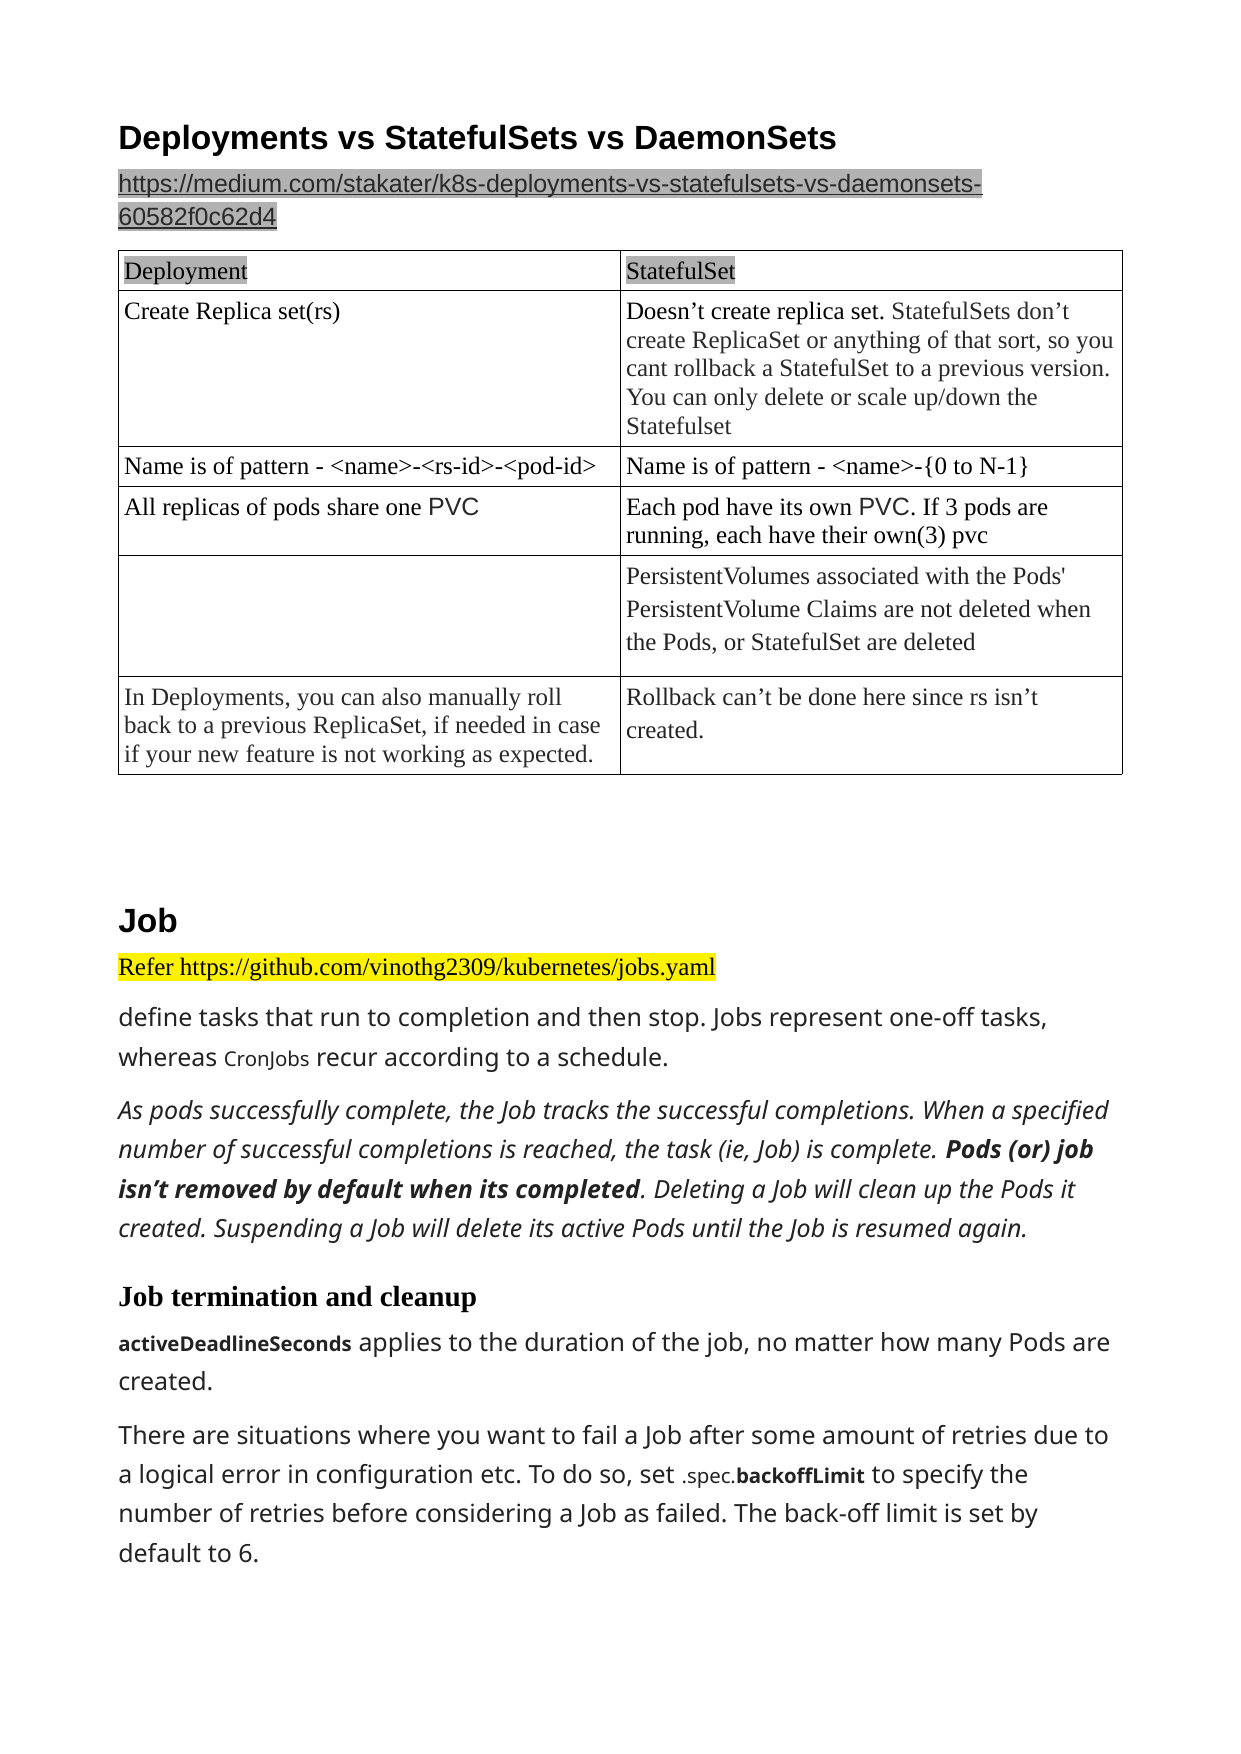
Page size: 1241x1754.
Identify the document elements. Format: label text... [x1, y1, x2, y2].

text define tasks that run to completion and then stop. Jobs represent one-off tasks, whereas CronJobs recur according to a schedule. [118, 1000, 1122, 1073]
table_cell Each pod have its own PVC. If 3 pods are running, each have their own(3) pvc [621, 487, 1122, 555]
table_header Deployment [119, 251, 620, 290]
subtitle Deployments vs StatefulSets vs DaemonSets [118, 118, 1122, 157]
text https://medium.com/stakater/k8s-deployments-vs-statefulsets-vs-daemonsets-60582f0c62d4 [118, 169, 1122, 231]
text Refer https://github.com/vinothg2309/kubernetes/jobs.yaml [118, 952, 1122, 981]
table_cell Rollback can’t be done here since rs isn’t created. [621, 677, 1122, 774]
table_cell Doesn’t create replica set. StatefulSets don’t create ReplicaSet or anything of that sort, so you cant rollback a StatefulSet to a previous version. You can only delete or scale up/down the Statefulset [621, 291, 1122, 446]
subtitle Job termination and cleanup [118, 1279, 1122, 1312]
table_cell Create Replica set(rs) [119, 291, 620, 446]
table_cell All replicas of pods share one PVC [119, 487, 620, 555]
table_cell Name is of pattern - <name>-<rs-id>-<pod-id> [119, 447, 620, 486]
table_cell PersistentVolumes associated with the Pods' PersistentVolume Claims are not deleted when the Pods, or StatefulSet are deleted [621, 556, 1122, 676]
table_cell [119, 556, 620, 676]
text There are situations where you want to fail a Job after some amount of retries due to a logical error in configuration etc. To do so, set .spec.backoffLimit to specify the number of retries before considering a Job as failed. The back-off limit is set by default to 6. [118, 1418, 1122, 1569]
text activeDeadlineSeconds applies to the duration of the job, no matter how many Pods are created. [118, 1325, 1122, 1398]
text As pods successfully complete, the Job tracks the successful completions. When a specified number of successful completions is reached, the task (ie, Job) is complete. Pods (or) job isn’t removed by default when its completed. Deleting a Job will clean up the Pods it created. Suspending a Job will delete its active Pods until the Job is resumed again. [118, 1093, 1122, 1244]
subtitle Job [118, 901, 1122, 940]
table_cell Name is of pattern - <name>-{0 to N-1} [621, 447, 1122, 486]
table_header StatefulSet [621, 251, 1122, 290]
table_cell In Deployments, you can also manually roll back to a previous ReplicaSet, if needed in case if your new feature is not working as expected. [119, 677, 620, 774]
